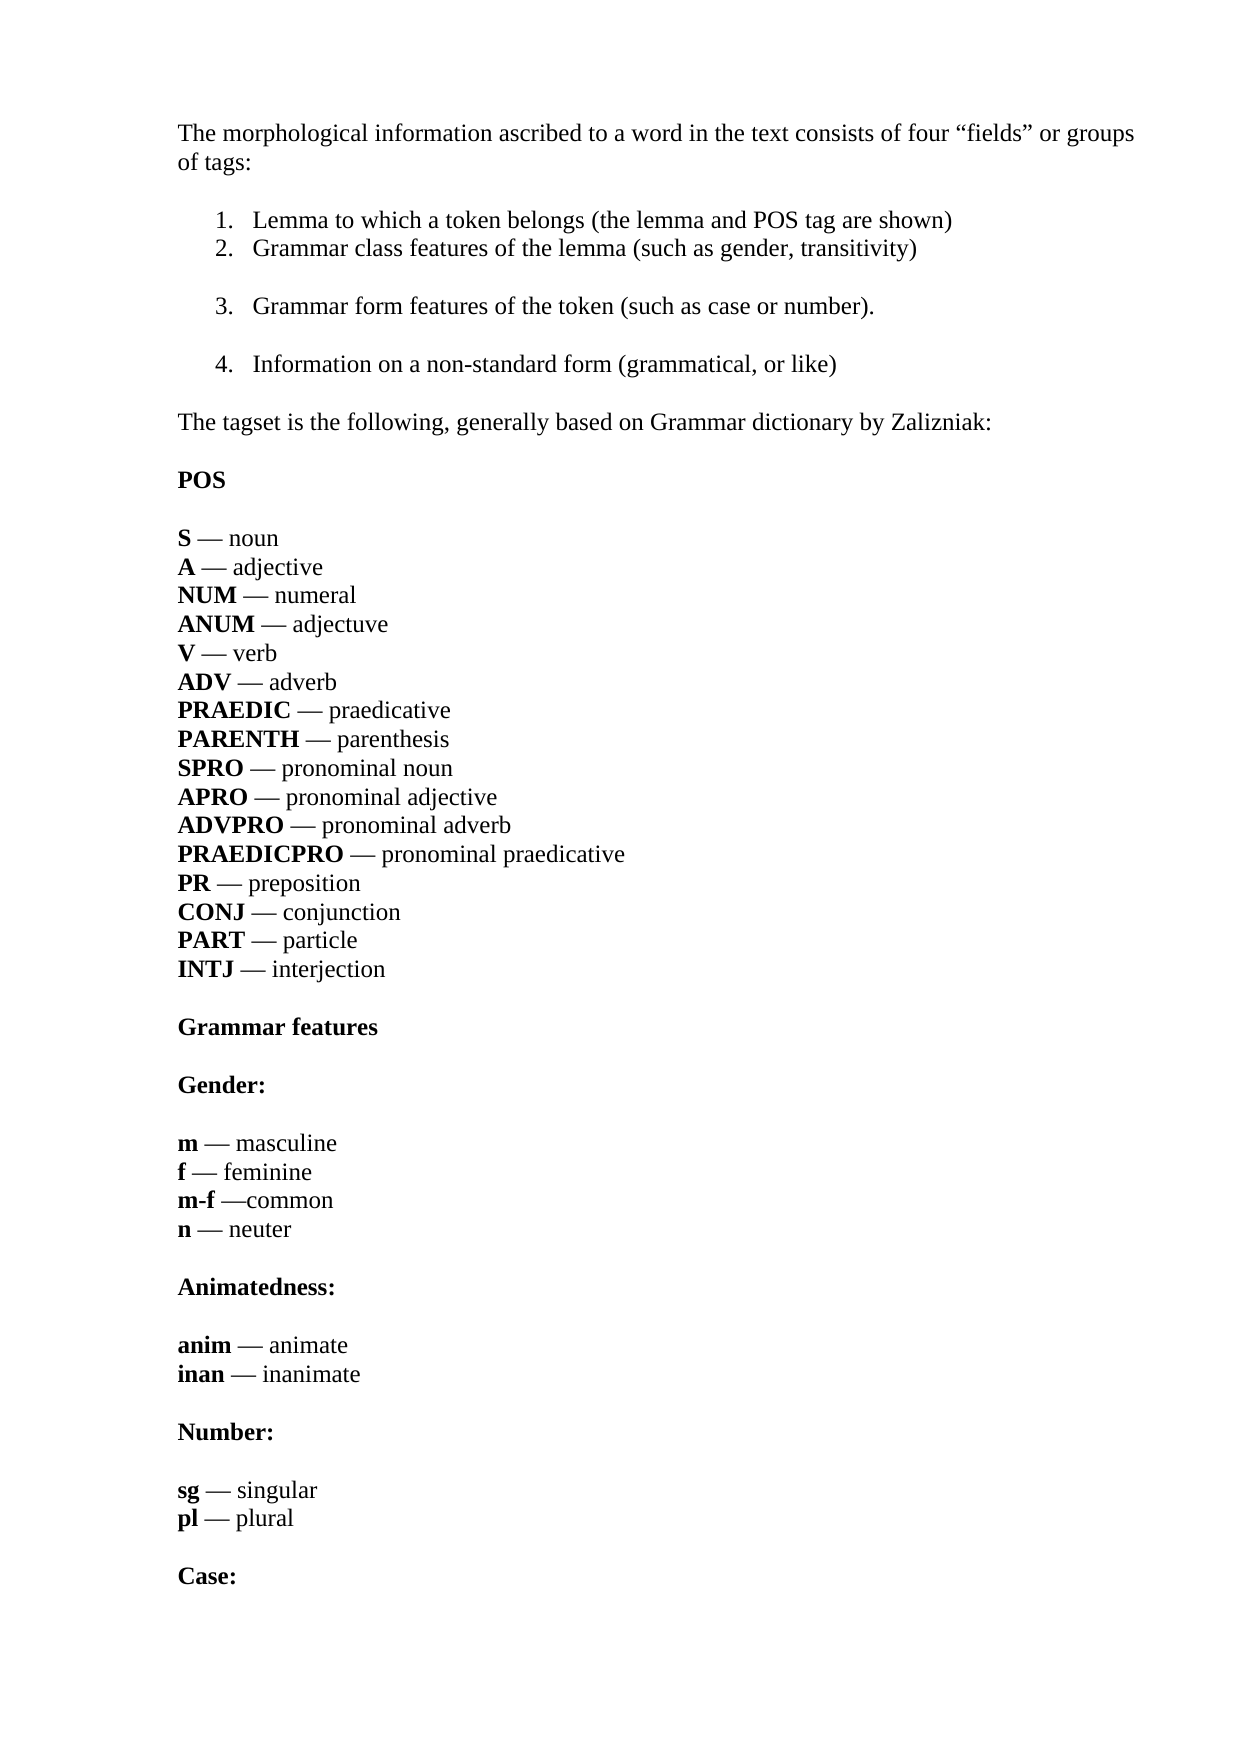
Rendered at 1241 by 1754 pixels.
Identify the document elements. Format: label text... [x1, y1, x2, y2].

list Grammar class features of the lemma (such as gender, transitivity) [215, 233, 1152, 262]
text anim — animate inan — inanimate [177, 1330, 1152, 1388]
subtitle Case: [177, 1561, 1152, 1590]
text The morphological information ascribed to a word in the text consists of four “fields” or groups of tags: [177, 118, 1152, 176]
subtitle POS [177, 465, 1152, 494]
text sg — singular pl — plural [177, 1475, 1152, 1532]
text The tagset is the following, generally based on Grammar dictionary by Zalizniak: [177, 407, 1152, 436]
subtitle Animatedness: [177, 1272, 1152, 1301]
text S — noun A — adjective NUM — numeral ANUM — adjectuve V — verb ADV — adverb PRAEDIC — praedicative PARENTH — parenthesis SPRO — pronominal noun APRO — pronominal adjective ADVPRO — pronominal adverb PRAEDICPRO — pronominal praedicative PR — preposition CONJ — conjunction PART — particle INTJ — interjection [177, 523, 1152, 983]
subtitle Number: [177, 1417, 1152, 1446]
subtitle Grammar features [177, 1012, 1152, 1041]
text m — masculine f — feminine m-f —common n — neuter [177, 1128, 1152, 1243]
subtitle Gender: [177, 1070, 1152, 1099]
list Information on a non-standard form (grammatical, or like) [215, 349, 1152, 378]
list Lemma to which a token belongs (the lemma and POS tag are shown) [215, 205, 1152, 233]
list Grammar form features of the token (such as case or number). [215, 291, 1152, 320]
